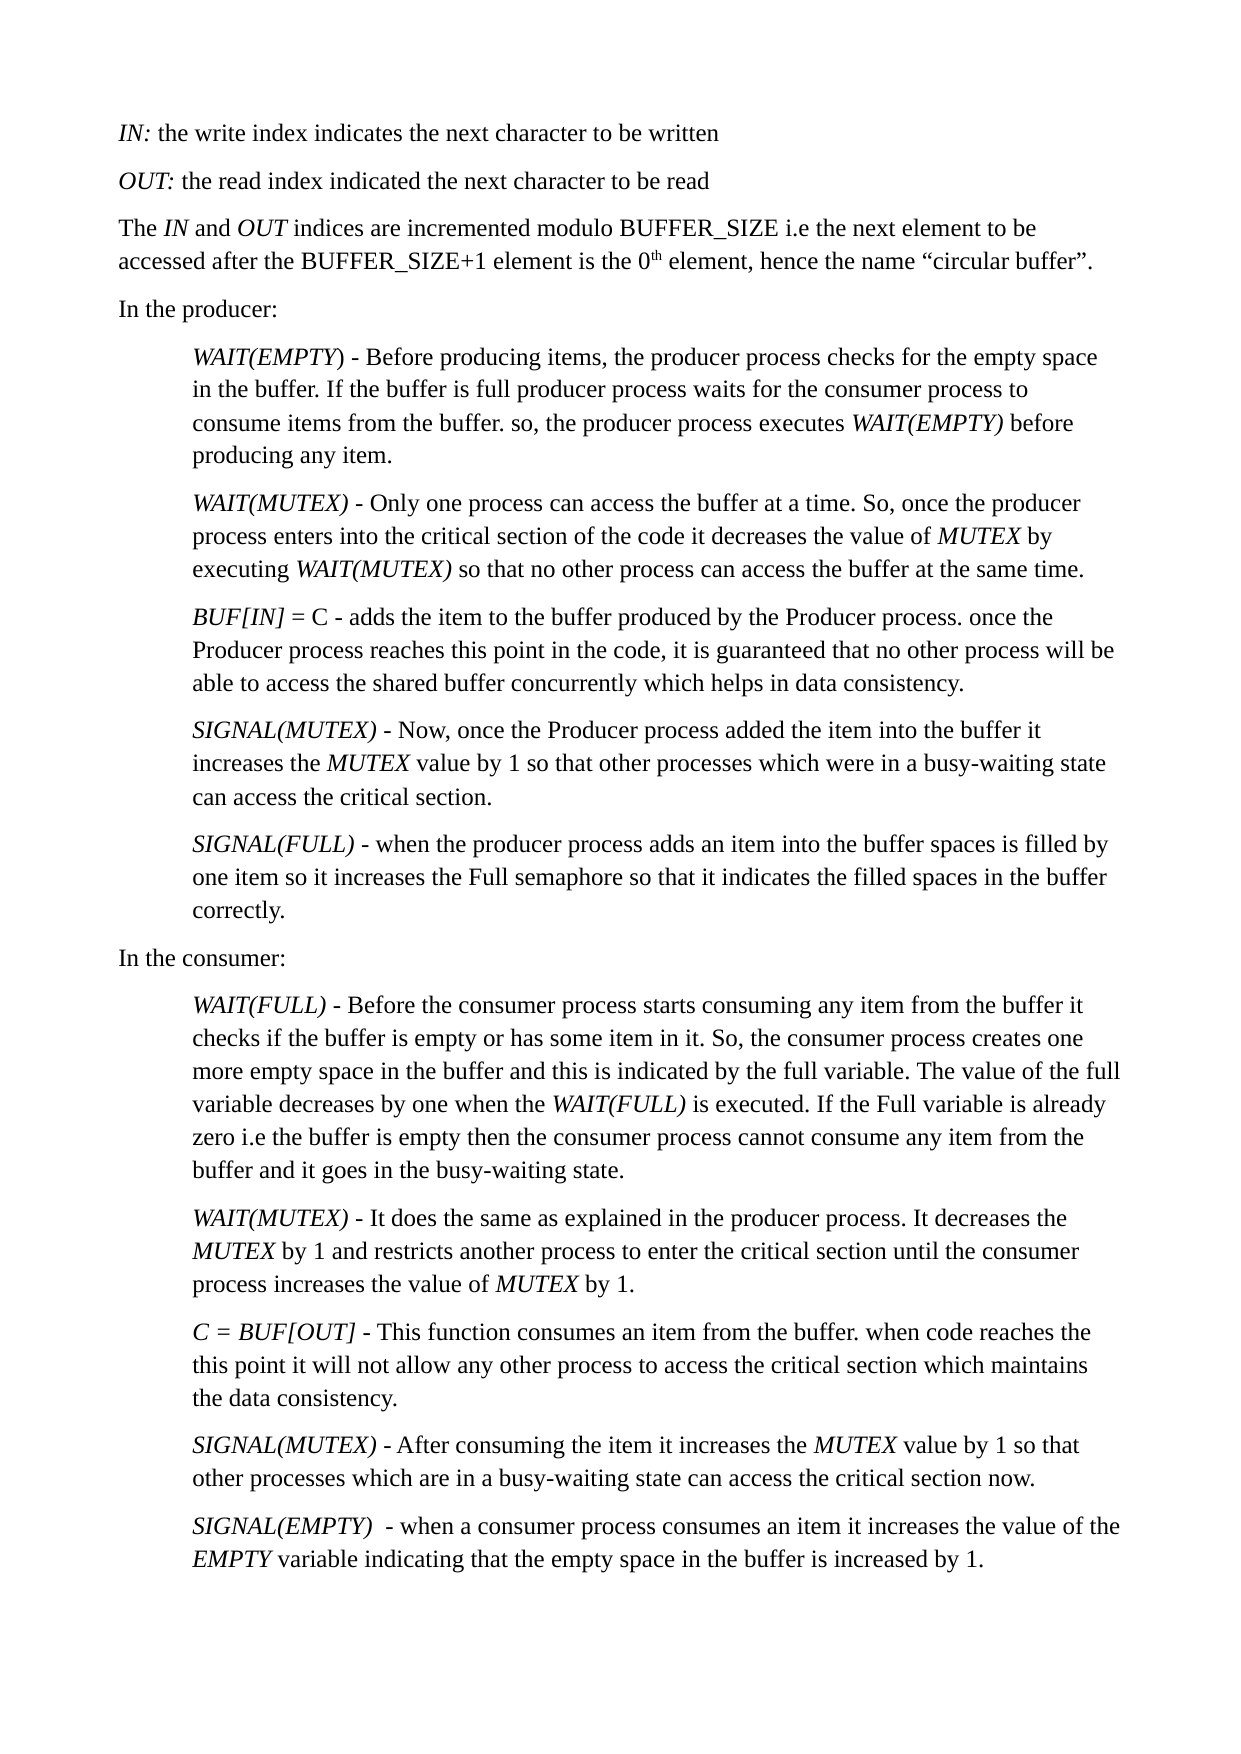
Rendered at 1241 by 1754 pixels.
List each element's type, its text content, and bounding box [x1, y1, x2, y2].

text WAIT(FULL) - Before the consumer process starts consuming any item from the buffer it checks if the buffer is empty or has some item in it. So, the consumer process creates one more empty space in the buffer and this is indicated by the full variable. The value of the full variable decreases by one when the WAIT(FULL) is executed. If the Full variable is already zero i.e the buffer is empty then the consumer process cannot consume any item from the buffer and it goes in the busy-waiting state. [192, 990, 1122, 1184]
text WAIT(EMPTY) - Before producing items, the producer process checks for the empty space in the buffer. If the buffer is full producer process waits for the consumer process to consume items from the buffer. so, the producer process executes WAIT(EMPTY) before producing any item. [192, 342, 1122, 469]
text The IN and OUT indices are incremented modulo BUFFER_SIZE i.e the next element to be accessed after the BUFFER_SIZE+1 element is the 0th element, hence the name “circular buffer”. [118, 213, 1122, 275]
text WAIT(MUTEX) - Only one process can access the buffer at a time. So, once the producer process enters into the critical section of the code it decreases the value of MUTEX by executing WAIT(MUTEX) so that no other process can access the buffer at the same time. [192, 488, 1122, 583]
text In the producer: [118, 294, 1122, 323]
text SIGNAL(EMPTY) - when a consumer process consumes an item it increases the value of the EMPTY variable indicating that the empty space in the buffer is increased by 1. [192, 1511, 1122, 1573]
text SIGNAL(MUTEX) - Now, once the Producer process added the item into the buffer it increases the MUTEX value by 1 so that other processes which were in a busy-waiting state can access the critical section. [192, 716, 1122, 810]
text C = BUF[OUT] - This function consumes an item from the buffer. when code reaches the this point it will not allow any other process to access the critical section which maintains the data consistency. [192, 1317, 1122, 1412]
text SIGNAL(FULL) - when the producer process adds an item into the buffer spaces is filled by one item so it increases the Full semaphore so that it indicates the filled spaces in the buffer correctly. [192, 829, 1122, 924]
text OUT: the read index indicated the next character to be read [118, 166, 1122, 194]
text In the consumer: [118, 943, 1122, 972]
text SIGNAL(MUTEX) - After consuming the item it increases the MUTEX value by 1 so that other processes which are in a busy-waiting state can access the critical section now. [192, 1430, 1122, 1492]
text BUF[IN] = C - adds the item to the buffer produced by the Producer process. once the Producer process reaches this point in the code, it is guaranteed that no other process will be able to access the shared buffer concurrently which helps in data consistency. [192, 602, 1122, 697]
text IN: the write index indicates the next character to be written [118, 118, 1122, 147]
text WAIT(MUTEX) - It does the same as explained in the producer process. It decreases the MUTEX by 1 and restricts another process to enter the critical section until the consumer process increases the value of MUTEX by 1. [192, 1203, 1122, 1298]
